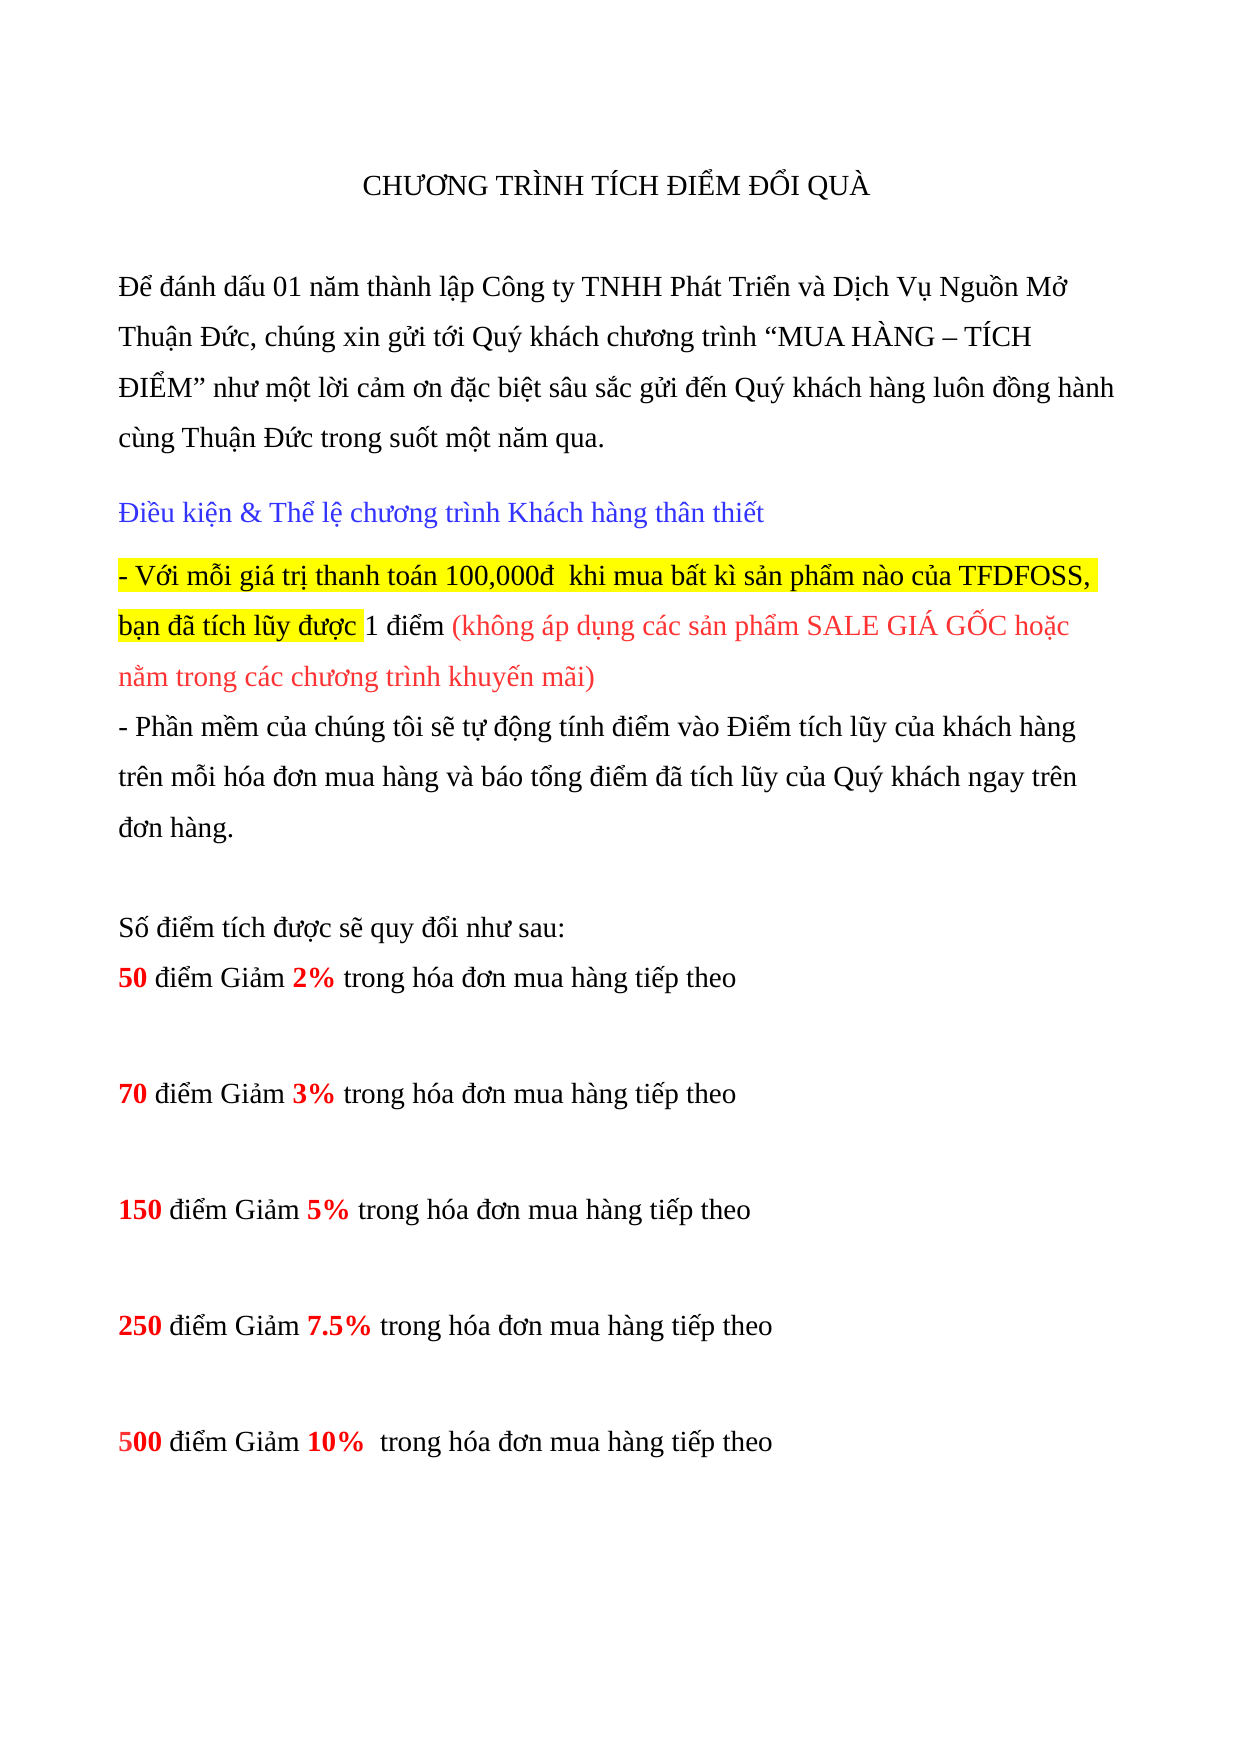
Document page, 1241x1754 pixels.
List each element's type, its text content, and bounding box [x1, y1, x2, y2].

text CHƯƠNG TRÌNH TÍCH ĐIỂM ĐỔI QUÀ [118, 168, 1122, 202]
text - Phần mềm của chúng tôi sẽ tự động tính điểm vào Điểm tích lũy của khách hàng trên mỗi hóa đơn mua hàng và báo tổng điểm đã tích lũy của Quý khách ngay trên đơn hàng. [118, 709, 1122, 843]
text 50 điểm Giảm 2% trong hóa đơn mua hàng tiếp theo [118, 961, 1122, 994]
text 250 điểm Giảm 7.5% trong hóa đơn mua hàng tiếp theo [118, 1258, 1122, 1342]
subtitle Điều kiện & Thể lệ chương trình Khách hàng thân thiết [118, 495, 1122, 529]
text 150 điểm Giảm 5% trong hóa đơn mua hàng tiếp theo [118, 1142, 1122, 1226]
text Để đánh dấu 01 năm thành lập Công ty TNHH Phát Triển và Dịch Vụ Nguồn Mở Thuận Đức, chúng xin gửi tới Quý khách chương trình “MUA HÀNG – TÍCH ĐIỂM” như một lời cảm ơn đặc biệt sâu sắc gửi đến Quý khách hàng luôn đồng hành cùng Thuận Đức trong suốt một năm qua. [118, 269, 1122, 453]
text Số điểm tích được sẽ quy đổi như sau: [118, 910, 1122, 944]
text - Với mỗi giá trị thanh toán 100,000đ khi mua bất kì sản phẩm nào của TFDFOSS, bạn đã tích lũy được 1 điểm (không áp dụng các sản phẩm SALE GIÁ GỐC hoặc nằm trong các chương trình khuyến mãi) [118, 558, 1122, 692]
text 500 điểm Giảm 10% trong hóa đơn mua hàng tiếp theo [118, 1374, 1122, 1458]
text 70 điểm Giảm 3% trong hóa đơn mua hàng tiếp theo [118, 1026, 1122, 1109]
